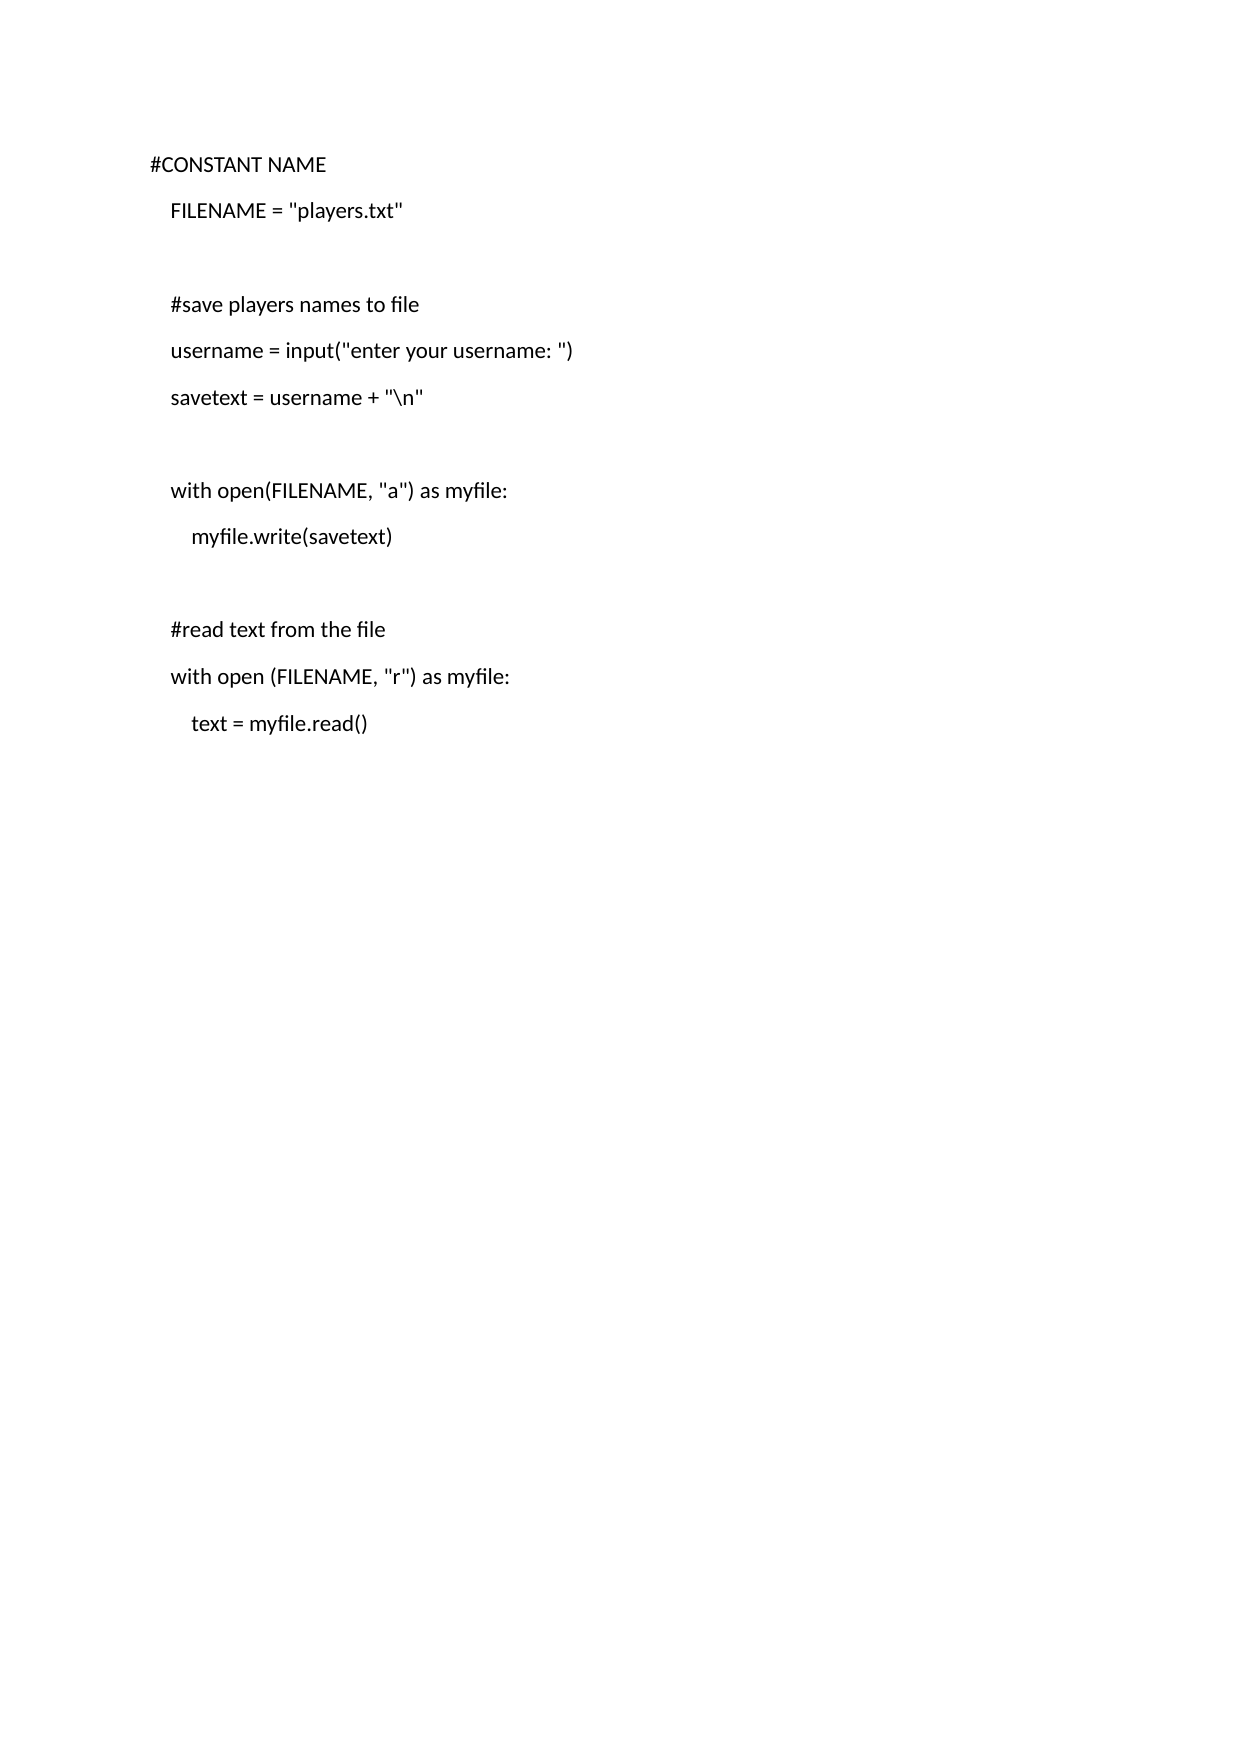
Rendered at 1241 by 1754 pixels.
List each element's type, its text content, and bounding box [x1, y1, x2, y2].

text text = myfile.read() [150, 709, 1090, 737]
text with open (FILENAME, "r") as myfile: [150, 662, 1090, 690]
text with open(FILENAME, "a") as myfile: [150, 476, 1090, 504]
text FILENAME = "players.txt" [150, 197, 1090, 224]
text myfile.write(savetext) [150, 522, 1090, 551]
text #read text from the file [150, 616, 1090, 644]
text #CONSTANT NAME [150, 150, 1090, 178]
text username = input("enter your username: ") [150, 336, 1090, 364]
text savetext = username + "\n" [150, 383, 1090, 411]
text #save players names to file [150, 290, 1090, 318]
